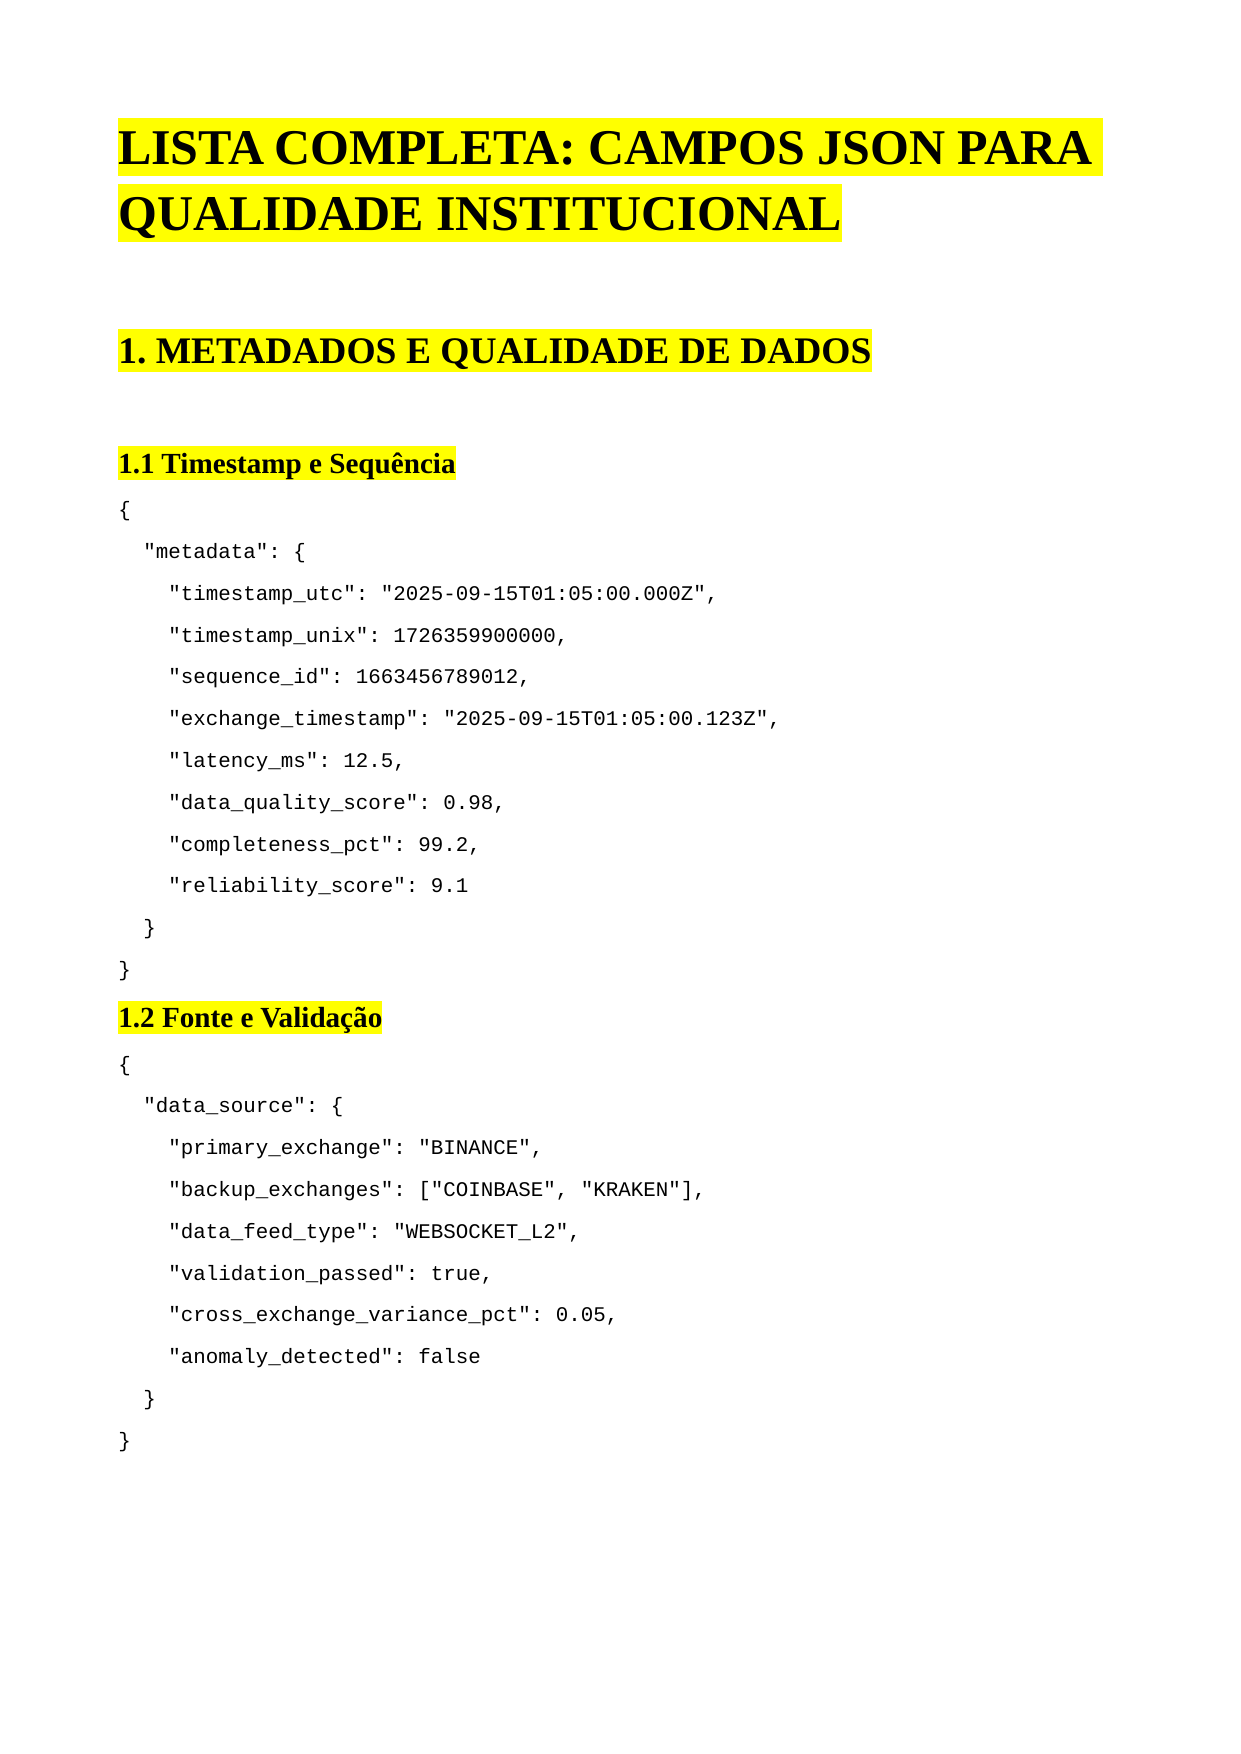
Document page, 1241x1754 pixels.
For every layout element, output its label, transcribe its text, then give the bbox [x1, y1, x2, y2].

text "data_quality_score": 0.98, [118, 792, 1122, 815]
text } [118, 1430, 1122, 1453]
text "timestamp_utc": "2025-09-15T01:05:00.000Z", [118, 583, 1122, 607]
text "data_feed_type": "WEBSOCKET_L2", [118, 1221, 1122, 1244]
text "cross_exchange_variance_pct": 0.05, [118, 1304, 1122, 1328]
text } [118, 1388, 1122, 1412]
text "data_source": { [118, 1096, 1122, 1119]
subtitle 1.2 Fonte e Validação [118, 1001, 1122, 1034]
text "reliability_score": 9.1 [118, 875, 1122, 899]
text "timestamp_unix": 1726359900000, [118, 625, 1122, 648]
text "exchange_timestamp": "2025-09-15T01:05:00.123Z", [118, 708, 1122, 732]
text "completeness_pct": 99.2, [118, 833, 1122, 857]
text "validation_passed": true, [118, 1263, 1122, 1286]
text "backup_exchanges": ["COINBASE", "KRAKEN"], [118, 1179, 1122, 1203]
text "latency_ms": 12.5, [118, 750, 1122, 774]
subtitle 1. METADADOS E QUALIDADE DE DADOS [118, 329, 1122, 372]
subtitle LISTA COMPLETA: CAMPOS JSON PARA QUALIDADE INSTITUCIONAL [118, 118, 1122, 242]
text "metadata": { [118, 541, 1122, 565]
text "primary_exchange": "BINANCE", [118, 1137, 1122, 1161]
text "sequence_id": 1663456789012, [118, 666, 1122, 690]
subtitle 1.1 Timestamp e Sequência [118, 446, 1122, 480]
text { [118, 1054, 1122, 1077]
text { [118, 499, 1122, 523]
text } [118, 917, 1122, 941]
text "anomaly_detected": false [118, 1346, 1122, 1370]
text } [118, 959, 1122, 982]
